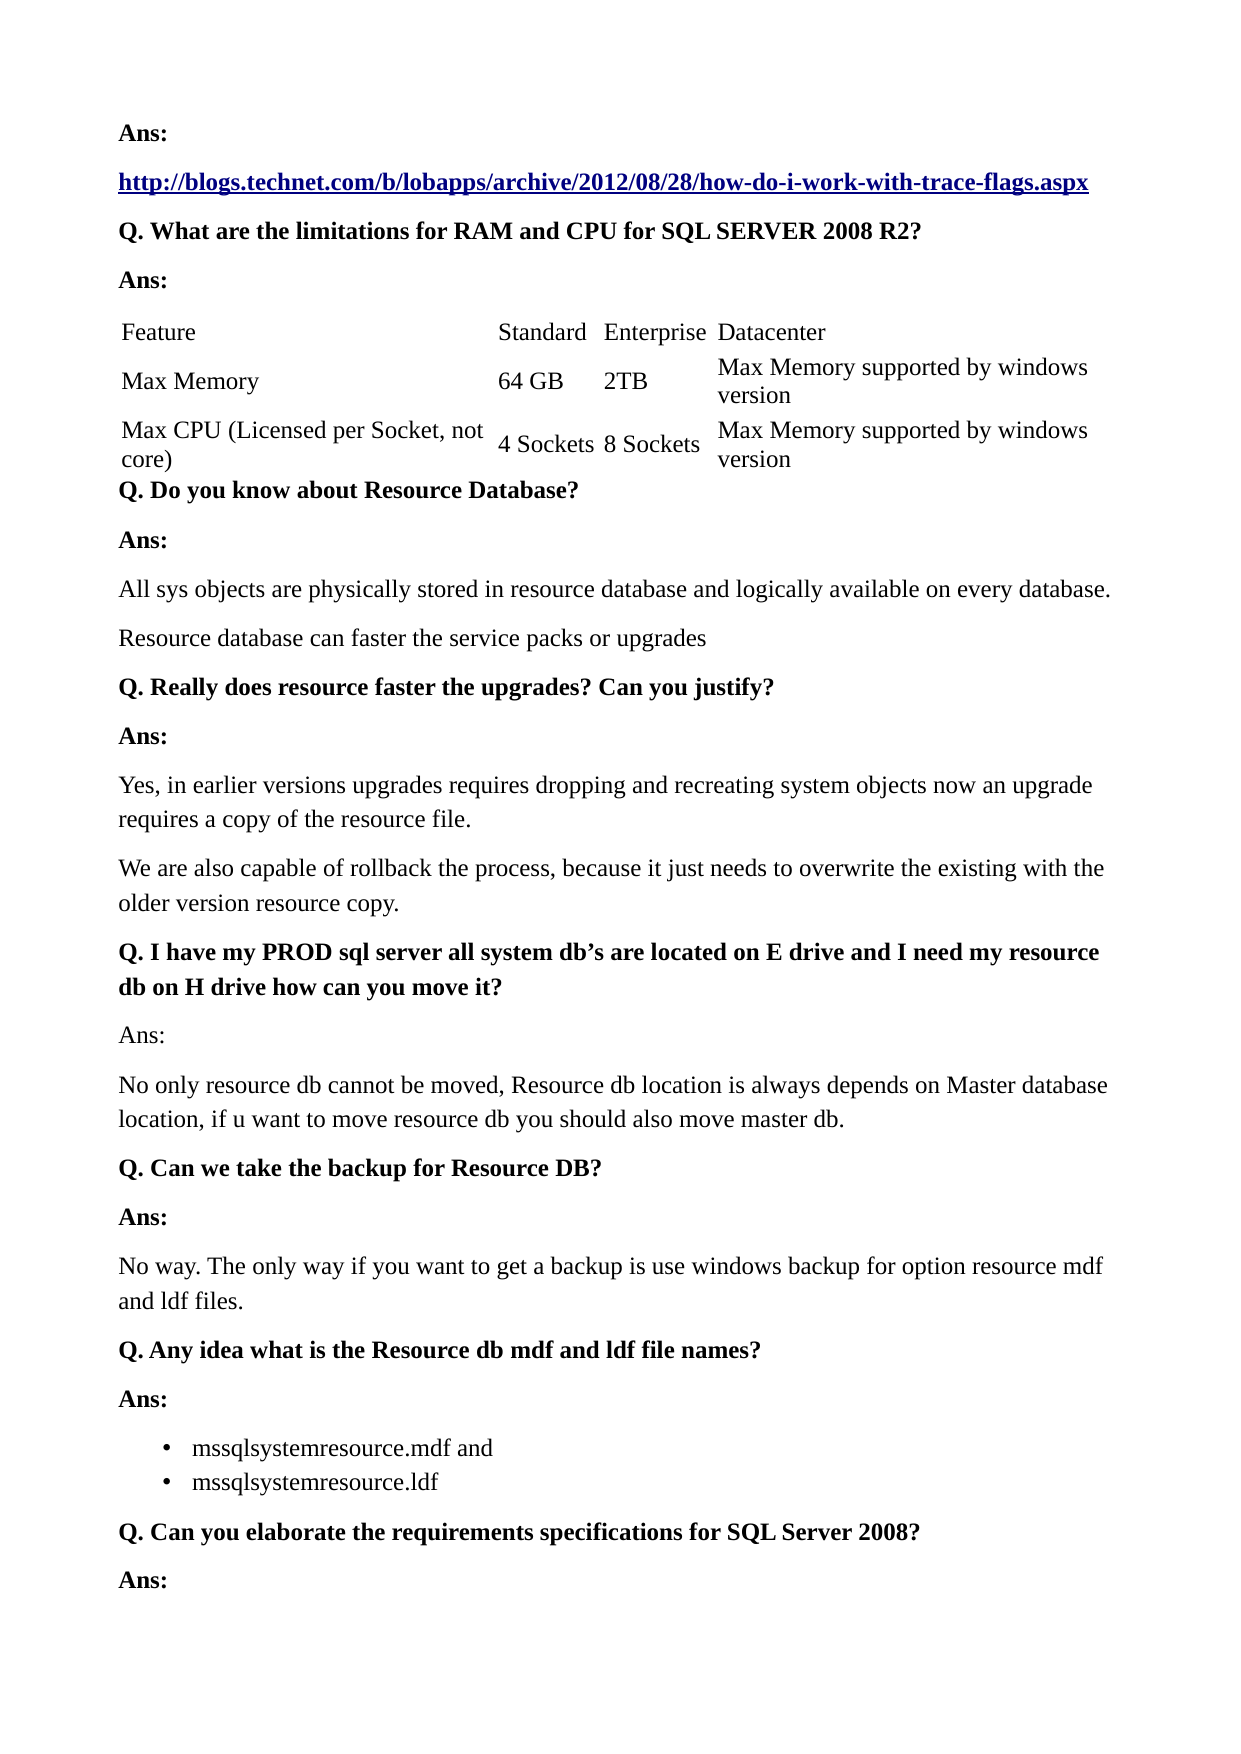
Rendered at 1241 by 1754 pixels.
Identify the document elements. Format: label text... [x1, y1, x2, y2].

text Resource database can faster the service packs or upgrades [118, 623, 1122, 652]
text Ans: [118, 1021, 1122, 1049]
text Ans: [118, 1384, 1122, 1413]
table_header Datacenter [714, 314, 1122, 349]
list mssqlsystemresource.mdf and [162, 1433, 1122, 1462]
list mssqlsystemresource.ldf [162, 1467, 1122, 1496]
text Ans: [118, 118, 1122, 147]
text Yes, in earlier versions upgrades requires dropping and recreating system objects now an upgrade requires a copy of the resource file. [118, 770, 1122, 833]
table_header Standard [495, 314, 601, 349]
text No way. The only way if you want to get a backup is use windows backup for option resource mdf and ldf files. [118, 1251, 1122, 1314]
text Q. I have my PROD sql server all system db’s are located on E drive and I need my resource db on H drive how can you move it? [118, 937, 1122, 1000]
table_cell Max Memory [118, 349, 495, 412]
text All sys objects are physically stored in resource database and logically available on every database. [118, 574, 1122, 602]
table_cell Max Memory supported by windows version [714, 412, 1122, 476]
text Ans: [118, 1566, 1122, 1594]
text Q. Any idea what is the Resource db mdf and ldf file names? [118, 1335, 1122, 1364]
text Q. Really does resource faster the upgrades? Can you justify? [118, 672, 1122, 701]
table_cell 4 Sockets [495, 412, 601, 476]
table_cell Max Memory supported by windows version [714, 349, 1122, 412]
table_cell 8 Sockets [601, 412, 714, 476]
text Ans: [118, 525, 1122, 553]
text Ans: [118, 721, 1122, 750]
text Ans: [118, 265, 1122, 294]
table_cell Max CPU (Licensed per Socket, not core) [118, 412, 495, 476]
text Q. What are the limitations for RAM and CPU for SQL SERVER 2008 R2? [118, 216, 1122, 245]
text http://blogs.technet.com/b/lobapps/archive/2012/08/28/how-do-i-work-with-trace-flags.aspx [118, 167, 1122, 196]
text Q. Do you know about Resource Database? [118, 476, 1122, 504]
table_cell 64 GB [495, 349, 601, 412]
table_header Enterprise [601, 314, 714, 349]
text We are also capable of rollback the process, because it just needs to overwrite the existing with the older version resource copy. [118, 853, 1122, 917]
table_header Feature [118, 314, 495, 349]
text Q. Can you elaborate the requirements specifications for SQL Server 2008? [118, 1517, 1122, 1545]
text Ans: [118, 1202, 1122, 1231]
text No only resource db cannot be moved, Resource db location is always depends on Master database location, if u want to move resource db you should also move master db. [118, 1070, 1122, 1133]
table_cell 2TB [601, 349, 714, 412]
text Q. Can we take the backup for Resource DB? [118, 1153, 1122, 1182]
